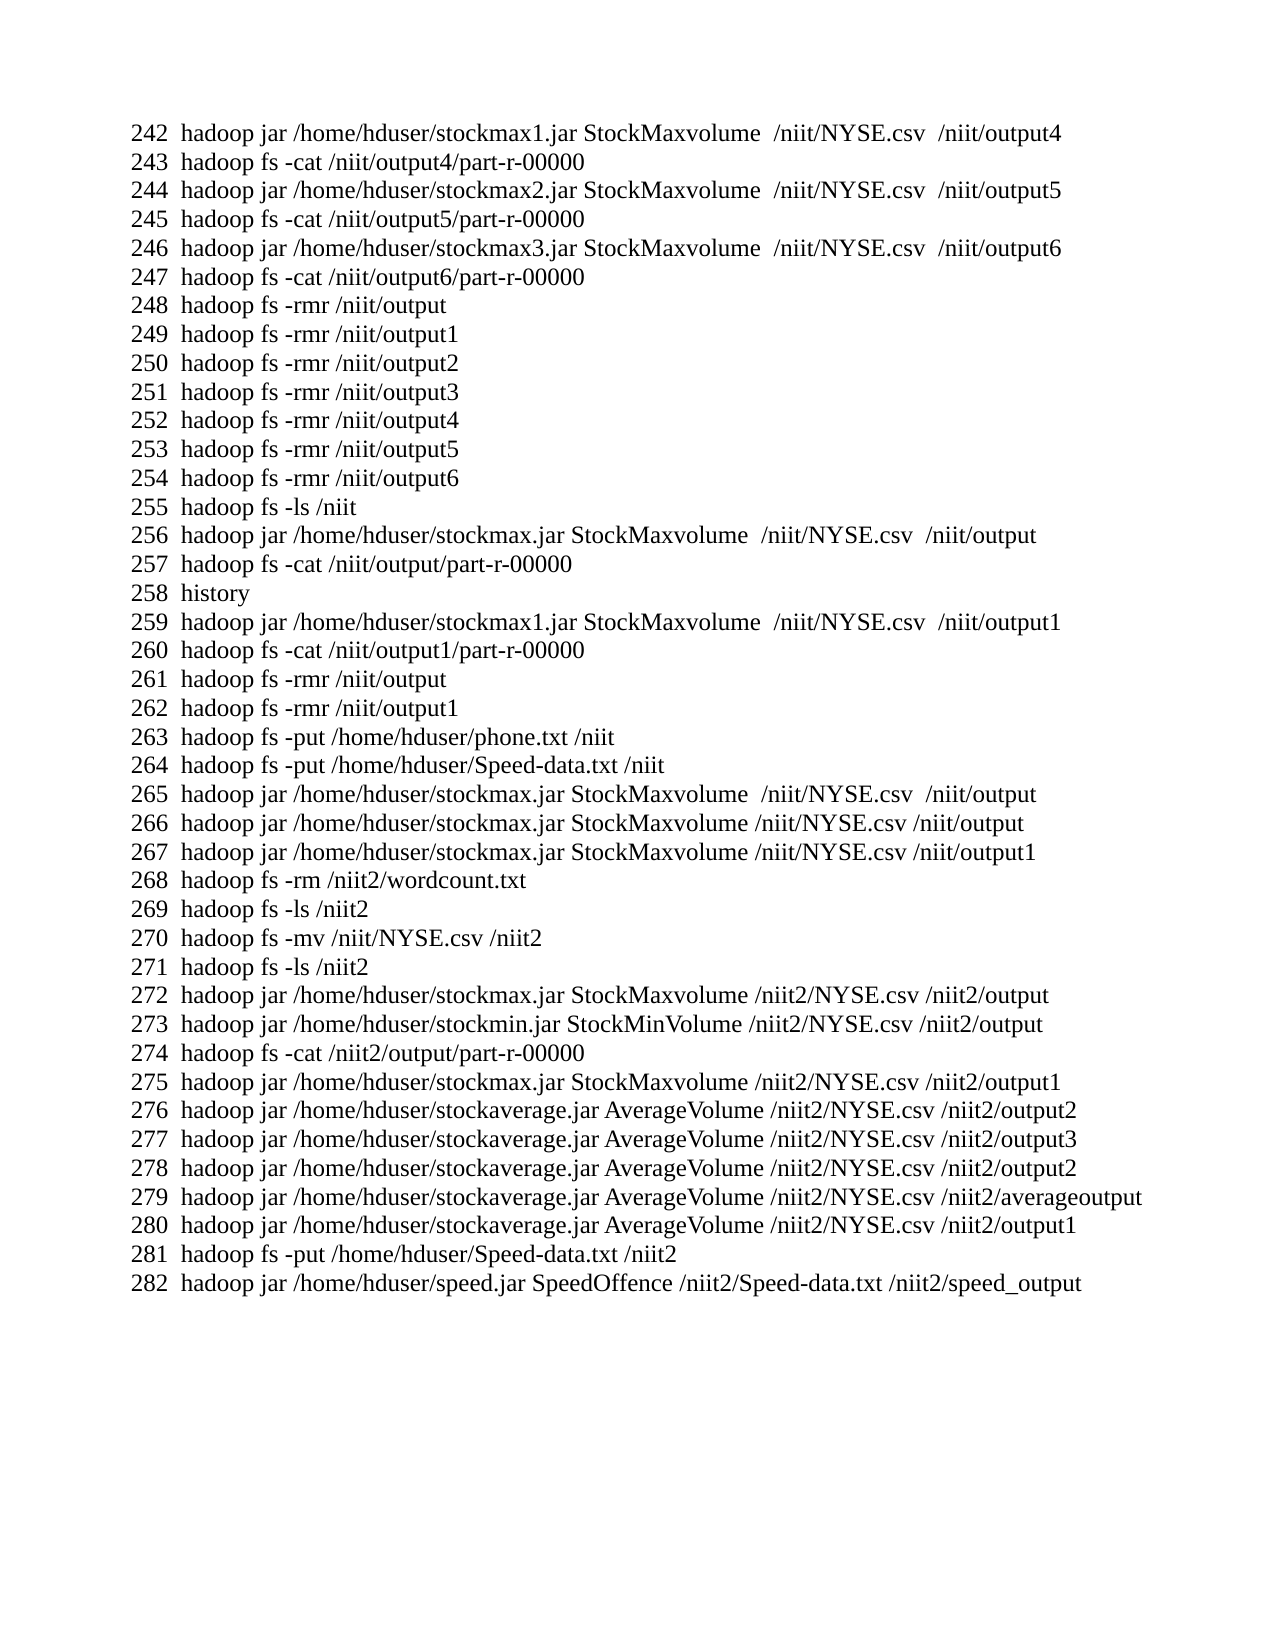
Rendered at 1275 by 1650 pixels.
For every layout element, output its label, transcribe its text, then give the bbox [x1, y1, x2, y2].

text 269 hadoop fs -ls /niit2 [118, 894, 1157, 923]
text 275 hadoop jar /home/hduser/stockmax.jar StockMaxvolume /niit2/NYSE.csv /niit2/output1 [118, 1067, 1157, 1096]
text 282 hadoop jar /home/hduser/speed.jar SpeedOffence /niit2/Speed-data.txt /niit2/speed_output [118, 1268, 1157, 1297]
text 267 hadoop jar /home/hduser/stockmax.jar StockMaxvolume /niit/NYSE.csv /niit/output1 [118, 837, 1157, 866]
text 278 hadoop jar /home/hduser/stockaverage.jar AverageVolume /niit2/NYSE.csv /niit2/output2 [118, 1153, 1157, 1182]
text 243 hadoop fs -cat /niit/output4/part-r-00000 [118, 147, 1157, 176]
text 254 hadoop fs -rmr /niit/output6 [118, 463, 1157, 492]
text 263 hadoop fs -put /home/hduser/phone.txt /niit [118, 722, 1157, 751]
text 262 hadoop fs -rmr /niit/output1 [118, 693, 1157, 722]
text 261 hadoop fs -rmr /niit/output [118, 664, 1157, 693]
text 258 history [118, 578, 1157, 607]
text 274 hadoop fs -cat /niit2/output/part-r-00000 [118, 1038, 1157, 1067]
text 259 hadoop jar /home/hduser/stockmax1.jar StockMaxvolume /niit/NYSE.csv /niit/output1 [118, 607, 1157, 636]
text 272 hadoop jar /home/hduser/stockmax.jar StockMaxvolume /niit2/NYSE.csv /niit2/output [118, 981, 1157, 1009]
text 266 hadoop jar /home/hduser/stockmax.jar StockMaxvolume /niit/NYSE.csv /niit/output [118, 808, 1157, 837]
text 250 hadoop fs -rmr /niit/output2 [118, 348, 1157, 377]
text 281 hadoop fs -put /home/hduser/Speed-data.txt /niit2 [118, 1239, 1157, 1268]
text 252 hadoop fs -rmr /niit/output4 [118, 406, 1157, 434]
text 246 hadoop jar /home/hduser/stockmax3.jar StockMaxvolume /niit/NYSE.csv /niit/output6 [118, 233, 1157, 262]
text 279 hadoop jar /home/hduser/stockaverage.jar AverageVolume /niit2/NYSE.csv /niit2/averageoutput [118, 1182, 1157, 1211]
text 280 hadoop jar /home/hduser/stockaverage.jar AverageVolume /niit2/NYSE.csv /niit2/output1 [118, 1211, 1157, 1239]
text 273 hadoop jar /home/hduser/stockmin.jar StockMinVolume /niit2/NYSE.csv /niit2/output [118, 1009, 1157, 1038]
text 245 hadoop fs -cat /niit/output5/part-r-00000 [118, 204, 1157, 233]
text 270 hadoop fs -mv /niit/NYSE.csv /niit2 [118, 923, 1157, 952]
text 265 hadoop jar /home/hduser/stockmax.jar StockMaxvolume /niit/NYSE.csv /niit/output [118, 779, 1157, 808]
text 276 hadoop jar /home/hduser/stockaverage.jar AverageVolume /niit2/NYSE.csv /niit2/output2 [118, 1096, 1157, 1124]
text 257 hadoop fs -cat /niit/output/part-r-00000 [118, 549, 1157, 578]
text 277 hadoop jar /home/hduser/stockaverage.jar AverageVolume /niit2/NYSE.csv /niit2/output3 [118, 1124, 1157, 1153]
text 271 hadoop fs -ls /niit2 [118, 952, 1157, 981]
text 248 hadoop fs -rmr /niit/output [118, 291, 1157, 319]
text 260 hadoop fs -cat /niit/output1/part-r-00000 [118, 636, 1157, 664]
text 247 hadoop fs -cat /niit/output6/part-r-00000 [118, 262, 1157, 291]
text 268 hadoop fs -rm /niit2/wordcount.txt [118, 866, 1157, 894]
text 264 hadoop fs -put /home/hduser/Speed-data.txt /niit [118, 751, 1157, 779]
text 255 hadoop fs -ls /niit [118, 492, 1157, 521]
text 249 hadoop fs -rmr /niit/output1 [118, 319, 1157, 348]
text 251 hadoop fs -rmr /niit/output3 [118, 377, 1157, 406]
text 242 hadoop jar /home/hduser/stockmax1.jar StockMaxvolume /niit/NYSE.csv /niit/output4 [118, 118, 1157, 147]
text 253 hadoop fs -rmr /niit/output5 [118, 434, 1157, 463]
text 244 hadoop jar /home/hduser/stockmax2.jar StockMaxvolume /niit/NYSE.csv /niit/output5 [118, 176, 1157, 204]
text 256 hadoop jar /home/hduser/stockmax.jar StockMaxvolume /niit/NYSE.csv /niit/output [118, 521, 1157, 549]
